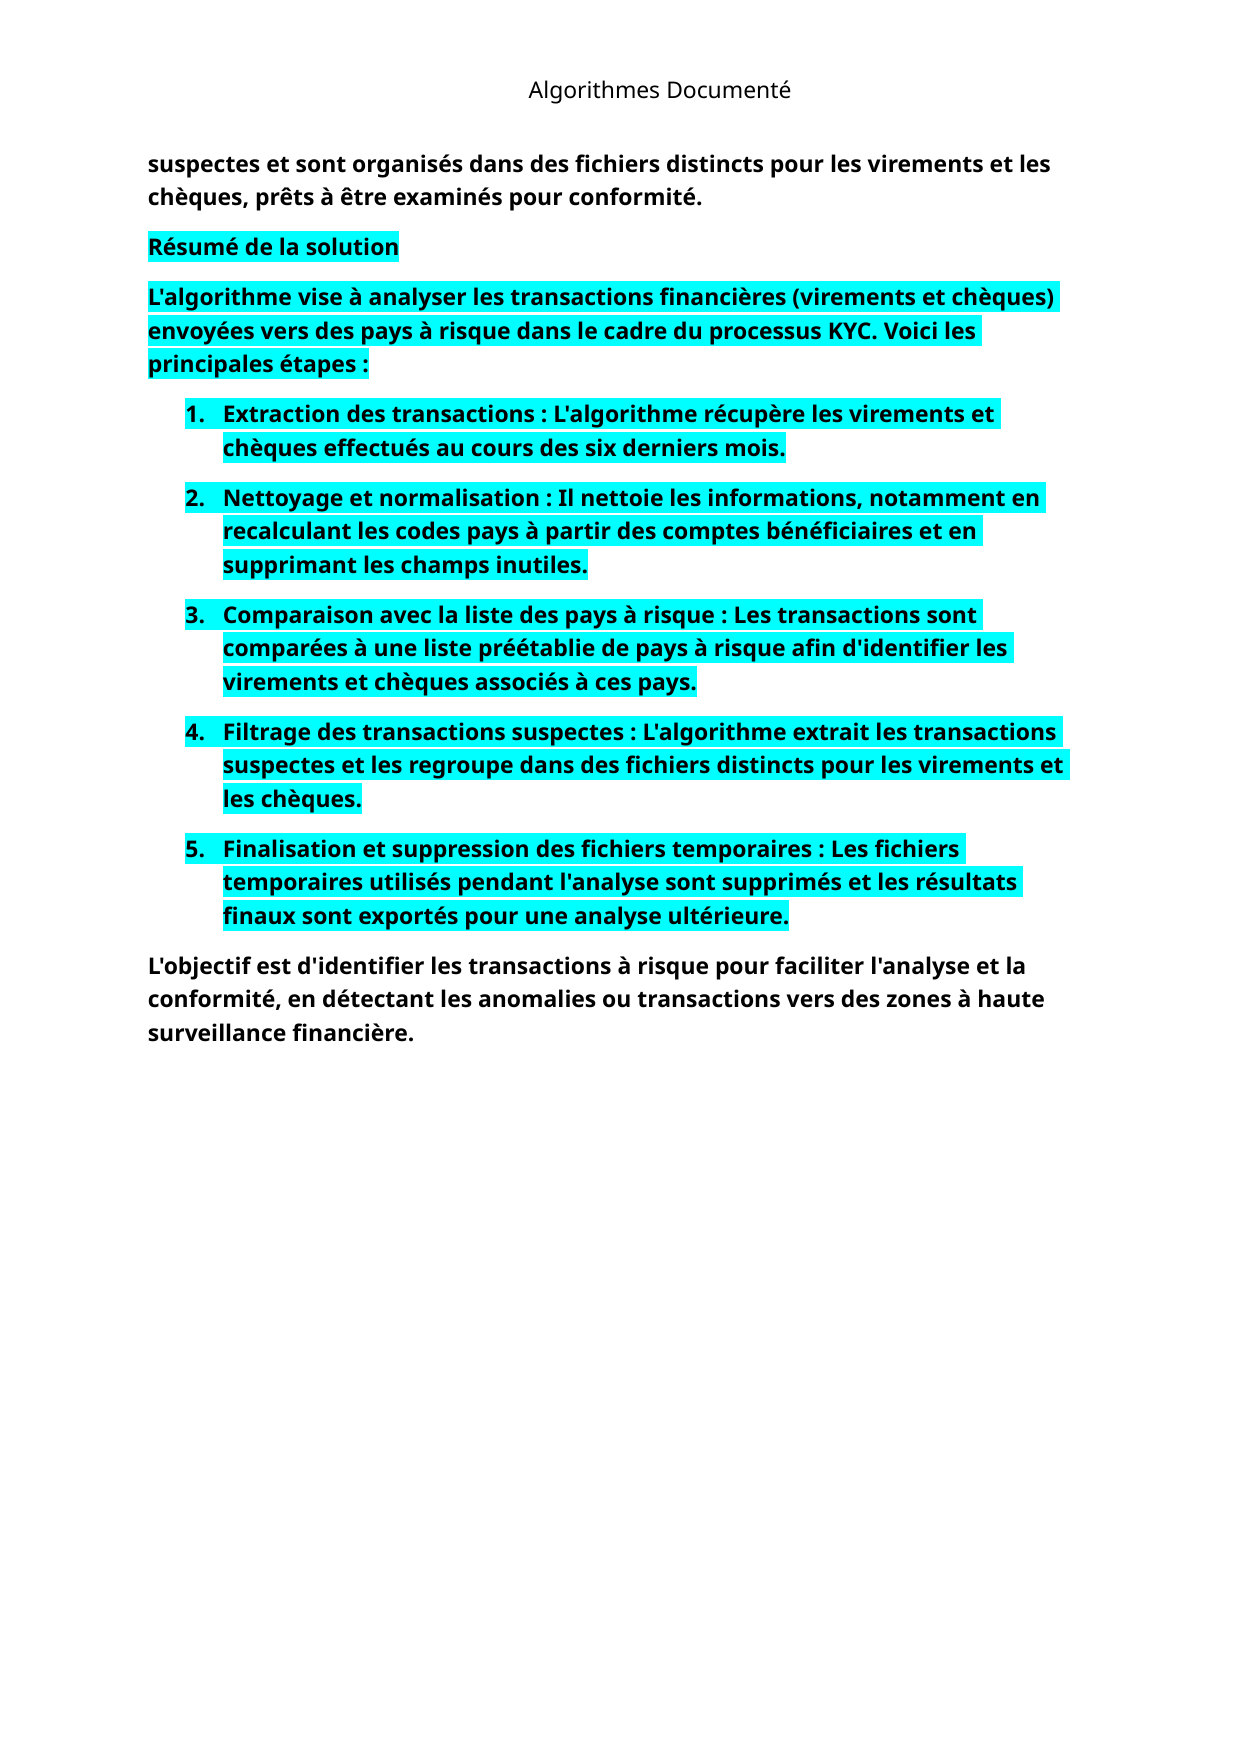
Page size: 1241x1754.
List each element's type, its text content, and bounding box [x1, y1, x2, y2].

list Finalisation et suppression des fichiers temporaires : Les fichiers temporaires utilisés pendant l'analyse sont supprimés et les résultats finaux sont exportés pour une analyse ultérieure. [185, 833, 1093, 931]
list Nettoyage et normalisation : Il nettoie les informations, notamment en recalculant les codes pays à partir des comptes bénéficiaires et en supprimant les champs inutiles. [185, 482, 1093, 580]
list Extraction des transactions : L'algorithme récupère les virements et chèques effectués au cours des six derniers mois. [185, 398, 1093, 463]
text suspectes et sont organisés dans des fichiers distincts pour les virements et les chèques, prêts à être examinés pour conformité. [148, 148, 1093, 212]
text L'objectif est d'identifier les transactions à risque pour faciliter l'analyse et la conformité, en détectant les anomalies ou transactions vers des zones à haute surveillance financière. [148, 950, 1093, 1048]
list Comparaison avec la liste des pays à risque : Les transactions sont comparées à une liste préétablie de pays à risque afin d'identifier les virements et chèques associés à ces pays. [185, 599, 1093, 697]
text L'algorithme vise à analyser les transactions financières (virements et chèques) envoyées vers des pays à risque dans le cadre du processus KYC. Voici les principales étapes : [148, 281, 1093, 379]
text Résumé de la solution [148, 231, 1093, 262]
list Filtrage des transactions suspectes : L'algorithme extrait les transactions suspectes et les regroupe dans des fichiers distincts pour les virements et les chèques. [185, 716, 1093, 814]
